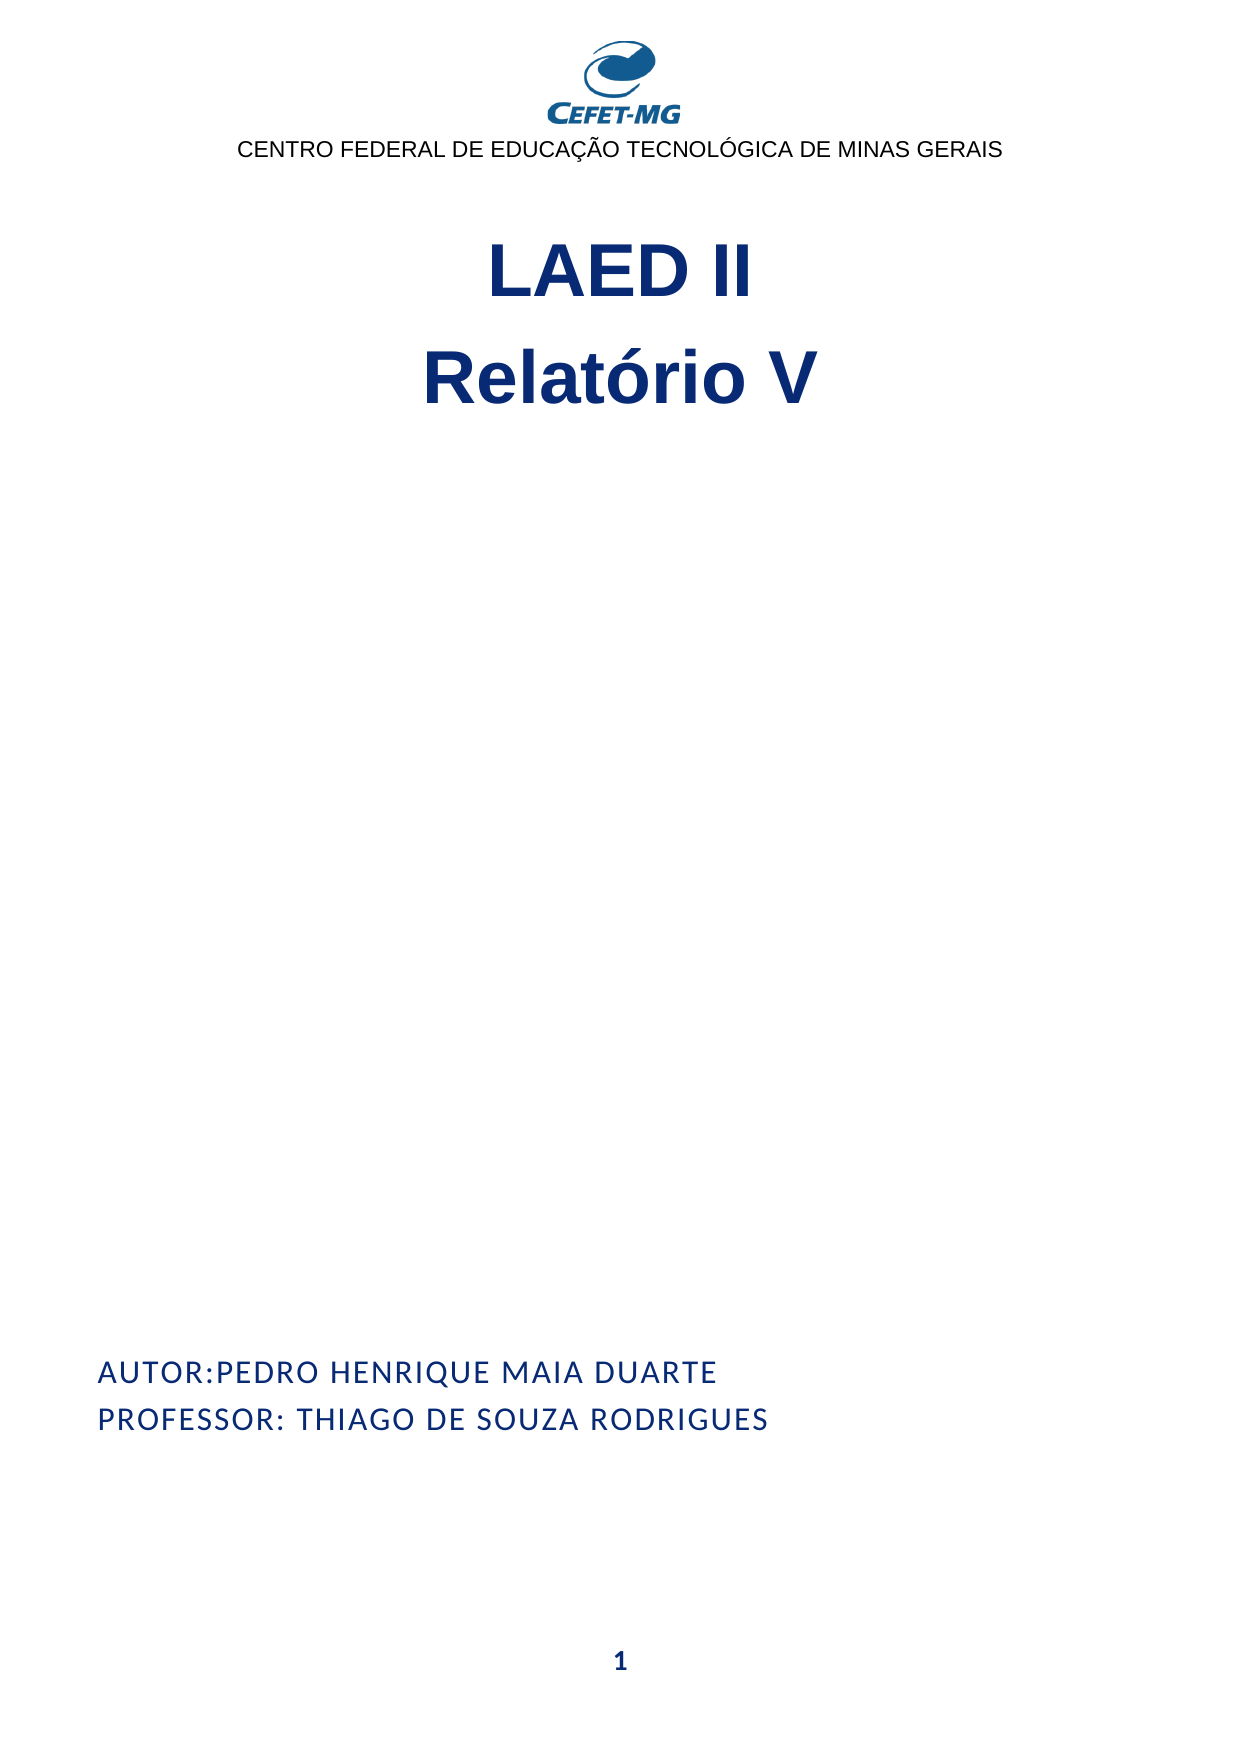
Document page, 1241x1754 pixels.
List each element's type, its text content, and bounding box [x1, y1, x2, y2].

picture [547, 41, 681, 124]
subtitle Professor: THIAGO DE SOUZA RODRIGUES [97, 1397, 1143, 1438]
subtitle AUTOR:Pedro Henrique Maia Duarte [97, 1351, 1143, 1391]
title LAED II [97, 226, 1143, 312]
title Relatório V [97, 333, 1143, 419]
